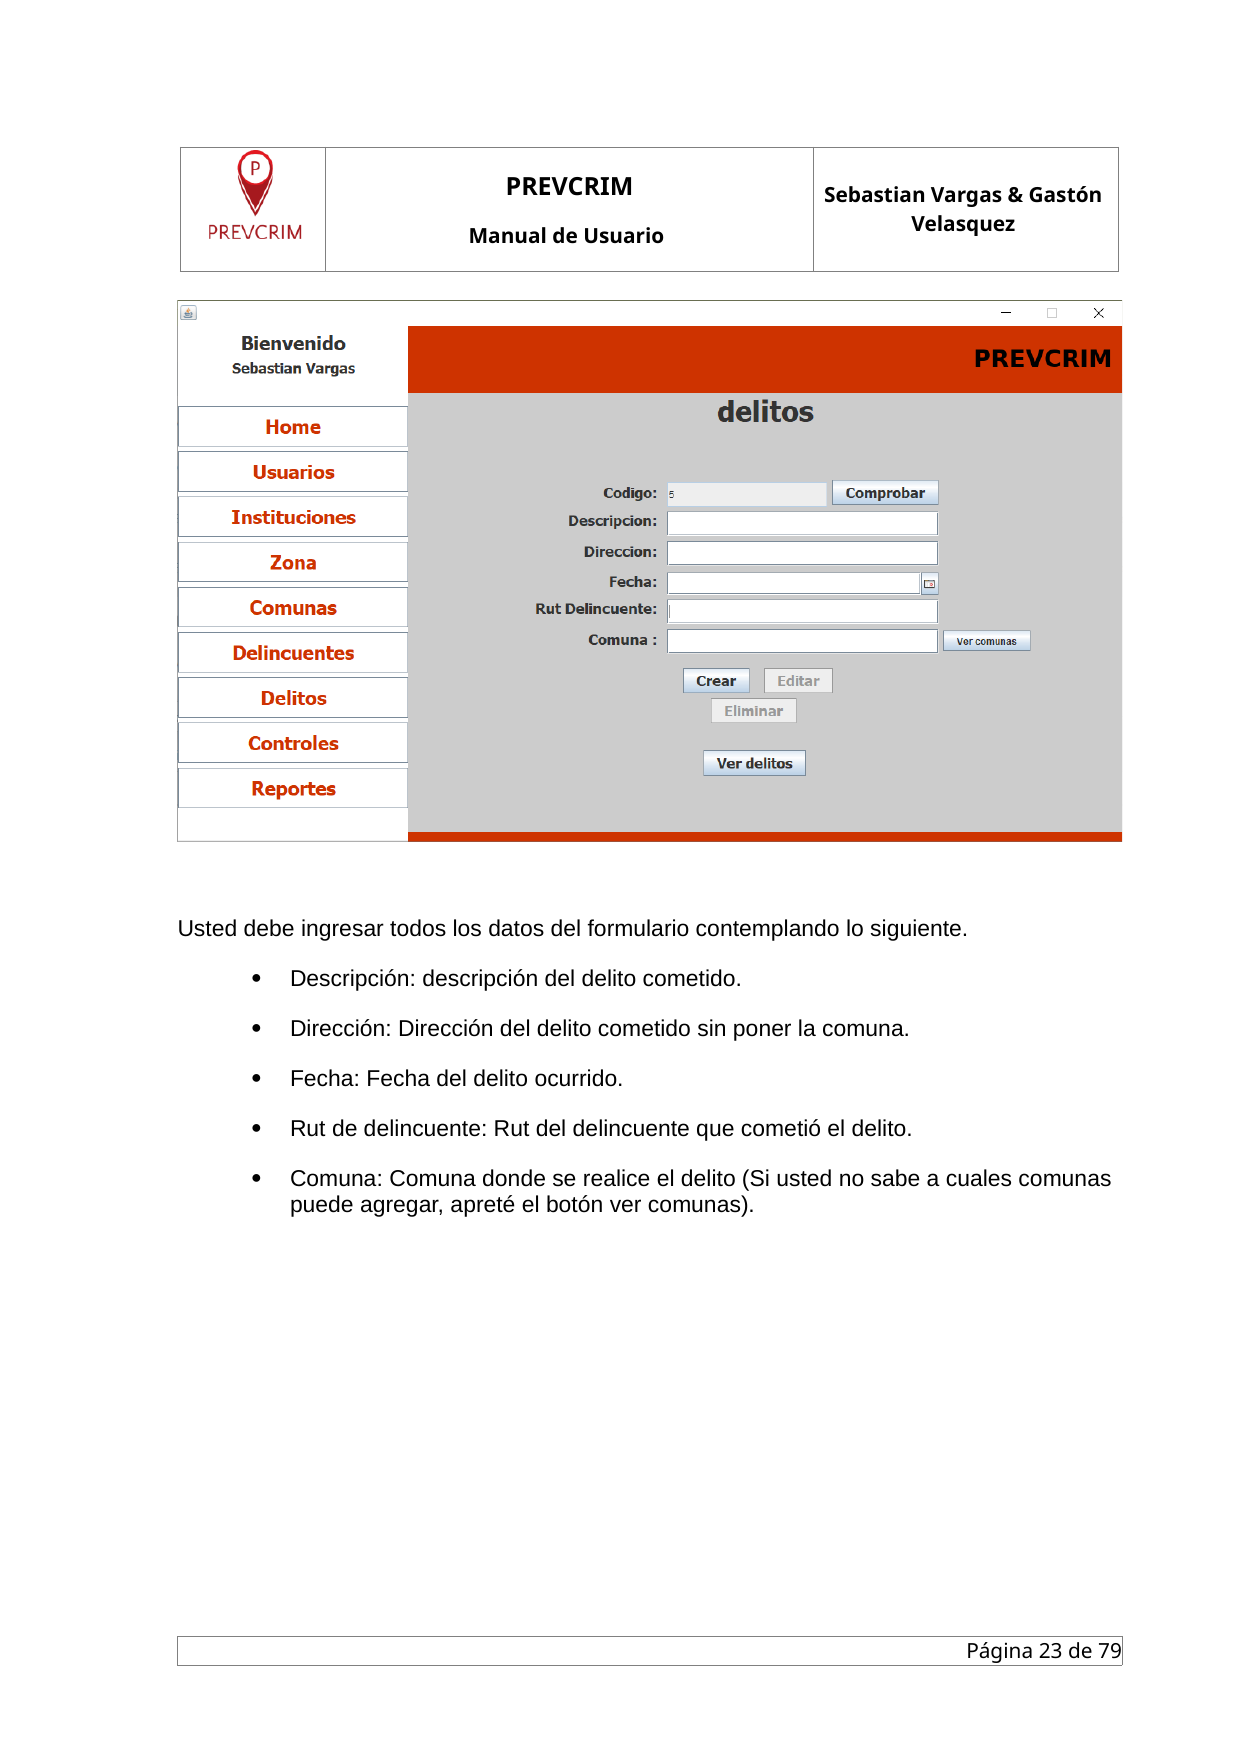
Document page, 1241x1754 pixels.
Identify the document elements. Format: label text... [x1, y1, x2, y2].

list Rut de delincuente: Rut del delincuente que cometió el delito. [252, 1114, 1122, 1141]
list Comuna: Comuna donde se realice el delito (Si usted no sabe a cuales comunas puede agregar, apreté el botón ver comunas). [252, 1164, 1122, 1217]
list Descripción: descripción del delito cometido. [252, 965, 1122, 991]
list Dirección: Dirección del delito cometido sin poner la comuna. [252, 1015, 1122, 1041]
list Fecha: Fecha del delito ocurrido. [252, 1065, 1122, 1091]
text Usted debe ingresar todos los datos del formulario contemplando lo siguiente. [177, 915, 1122, 941]
